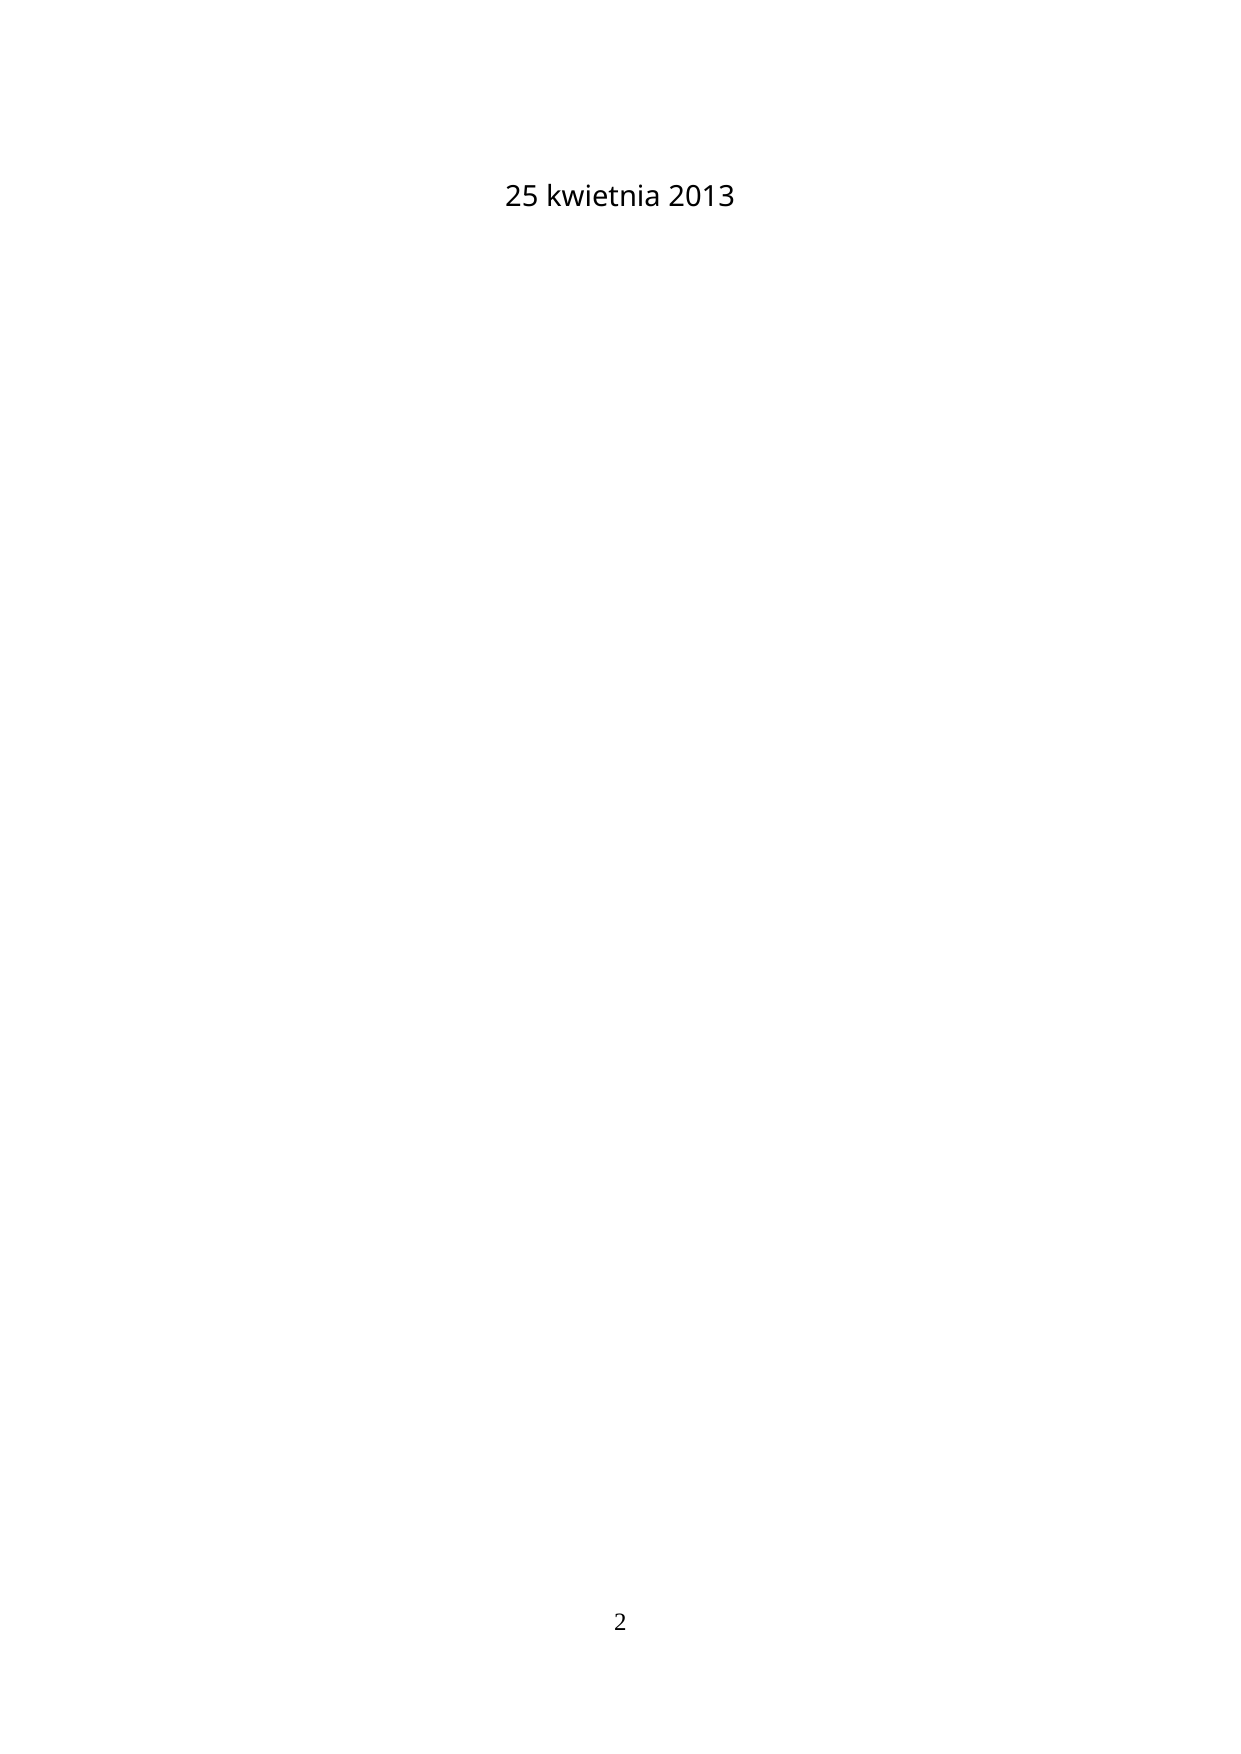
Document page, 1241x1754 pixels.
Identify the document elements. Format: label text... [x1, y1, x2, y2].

text 25 kwietnia 2013 [118, 175, 1122, 215]
